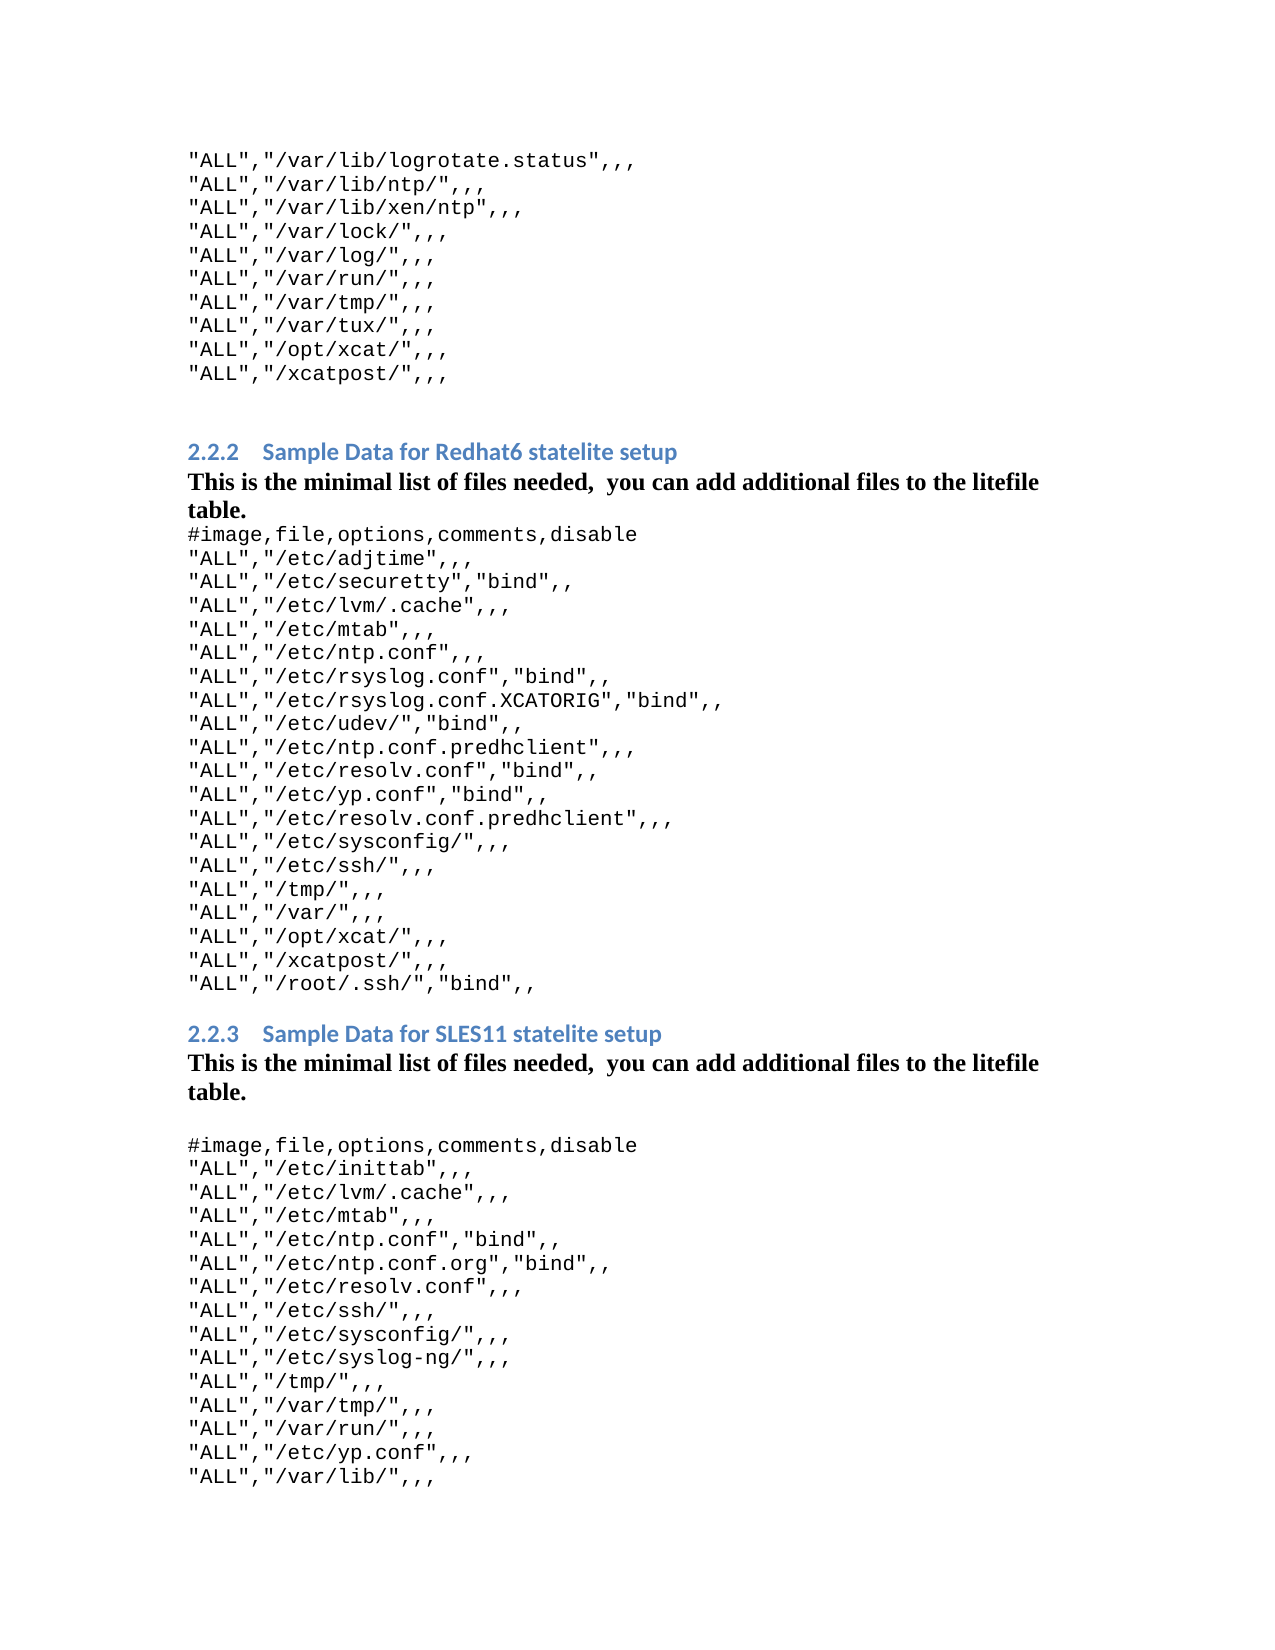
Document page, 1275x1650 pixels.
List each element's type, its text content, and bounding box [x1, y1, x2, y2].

text "ALL","/etc/syslog-ng/",,, [187, 1347, 1087, 1371]
text "ALL","/xcatpost/",,, [187, 363, 1087, 386]
text "ALL","/etc/rsyslog.conf","bind",, [187, 666, 1087, 689]
text "ALL","/opt/xcat/",,, [187, 926, 1087, 950]
text "ALL","/etc/ntp.conf",,, [187, 642, 1087, 666]
text "ALL","/var/lib/",,, [187, 1466, 1087, 1489]
text "ALL","/etc/mtab",,, [187, 1206, 1087, 1229]
text This is the minimal list of files needed, you can add additional files to the litefile table. [187, 467, 1087, 524]
text "ALL","/xcatpost/",,, [187, 950, 1087, 973]
text "ALL","/etc/ssh/",,, [187, 1300, 1087, 1324]
text "ALL","/etc/yp.conf",,, [187, 1442, 1087, 1466]
text "ALL","/var/lock/",,, [187, 221, 1087, 244]
text "ALL","/etc/sysconfig/",,, [187, 1324, 1087, 1347]
text "ALL","/etc/resolv.conf.predhclient",,, [187, 808, 1087, 831]
text This is the minimal list of files needed, you can add additional files to the litefile table. [187, 1048, 1087, 1106]
text "ALL","/etc/ntp.conf.org","bind",, [187, 1253, 1087, 1276]
text "ALL","/etc/inittab",,, [187, 1158, 1087, 1182]
text "ALL","/etc/udev/","bind",, [187, 713, 1087, 737]
text "ALL","/var/log/",,, [187, 244, 1087, 268]
subtitle 2.2.3 Sample Data for SLES11 statelite setup [187, 1018, 1087, 1048]
text #image,file,options,comments,disable [187, 524, 1087, 548]
text "ALL","/etc/mtab",,, [187, 619, 1087, 642]
text "ALL","/etc/sysconfig/",,, [187, 831, 1087, 855]
text "ALL","/etc/resolv.conf","bind",, [187, 761, 1087, 784]
text "ALL","/var/",,, [187, 902, 1087, 926]
text #image,file,options,comments,disable [187, 1134, 1087, 1158]
text "ALL","/etc/lvm/.cache",,, [187, 1182, 1087, 1206]
text "ALL","/etc/yp.conf","bind",, [187, 784, 1087, 808]
text "ALL","/etc/ssh/",,, [187, 855, 1087, 879]
text "ALL","/var/lib/logrotate.status",,, [187, 150, 1087, 174]
text "ALL","/root/.ssh/","bind",, [187, 973, 1087, 997]
text "ALL","/var/run/",,, [187, 1418, 1087, 1442]
text "ALL","/var/tmp/",,, [187, 1395, 1087, 1418]
text "ALL","/var/lib/ntp/",,, [187, 174, 1087, 197]
text "ALL","/etc/securetty","bind",, [187, 571, 1087, 595]
text "ALL","/etc/ntp.conf","bind",, [187, 1229, 1087, 1253]
text "ALL","/var/tux/",,, [187, 316, 1087, 339]
subtitle 2.2.2 Sample Data for Redhat6 statelite setup [187, 436, 1087, 467]
text "ALL","/etc/rsyslog.conf.XCATORIG","bind",, [187, 689, 1087, 713]
text "ALL","/var/tmp/",,, [187, 292, 1087, 316]
text "ALL","/opt/xcat/",,, [187, 339, 1087, 363]
text "ALL","/var/lib/xen/ntp",,, [187, 197, 1087, 221]
text "ALL","/etc/resolv.conf",,, [187, 1276, 1087, 1300]
text "ALL","/etc/adjtime",,, [187, 548, 1087, 571]
text "ALL","/etc/lvm/.cache",,, [187, 595, 1087, 619]
text "ALL","/tmp/",,, [187, 1371, 1087, 1395]
text "ALL","/etc/ntp.conf.predhclient",,, [187, 737, 1087, 761]
text "ALL","/tmp/",,, [187, 879, 1087, 902]
text "ALL","/var/run/",,, [187, 268, 1087, 292]
